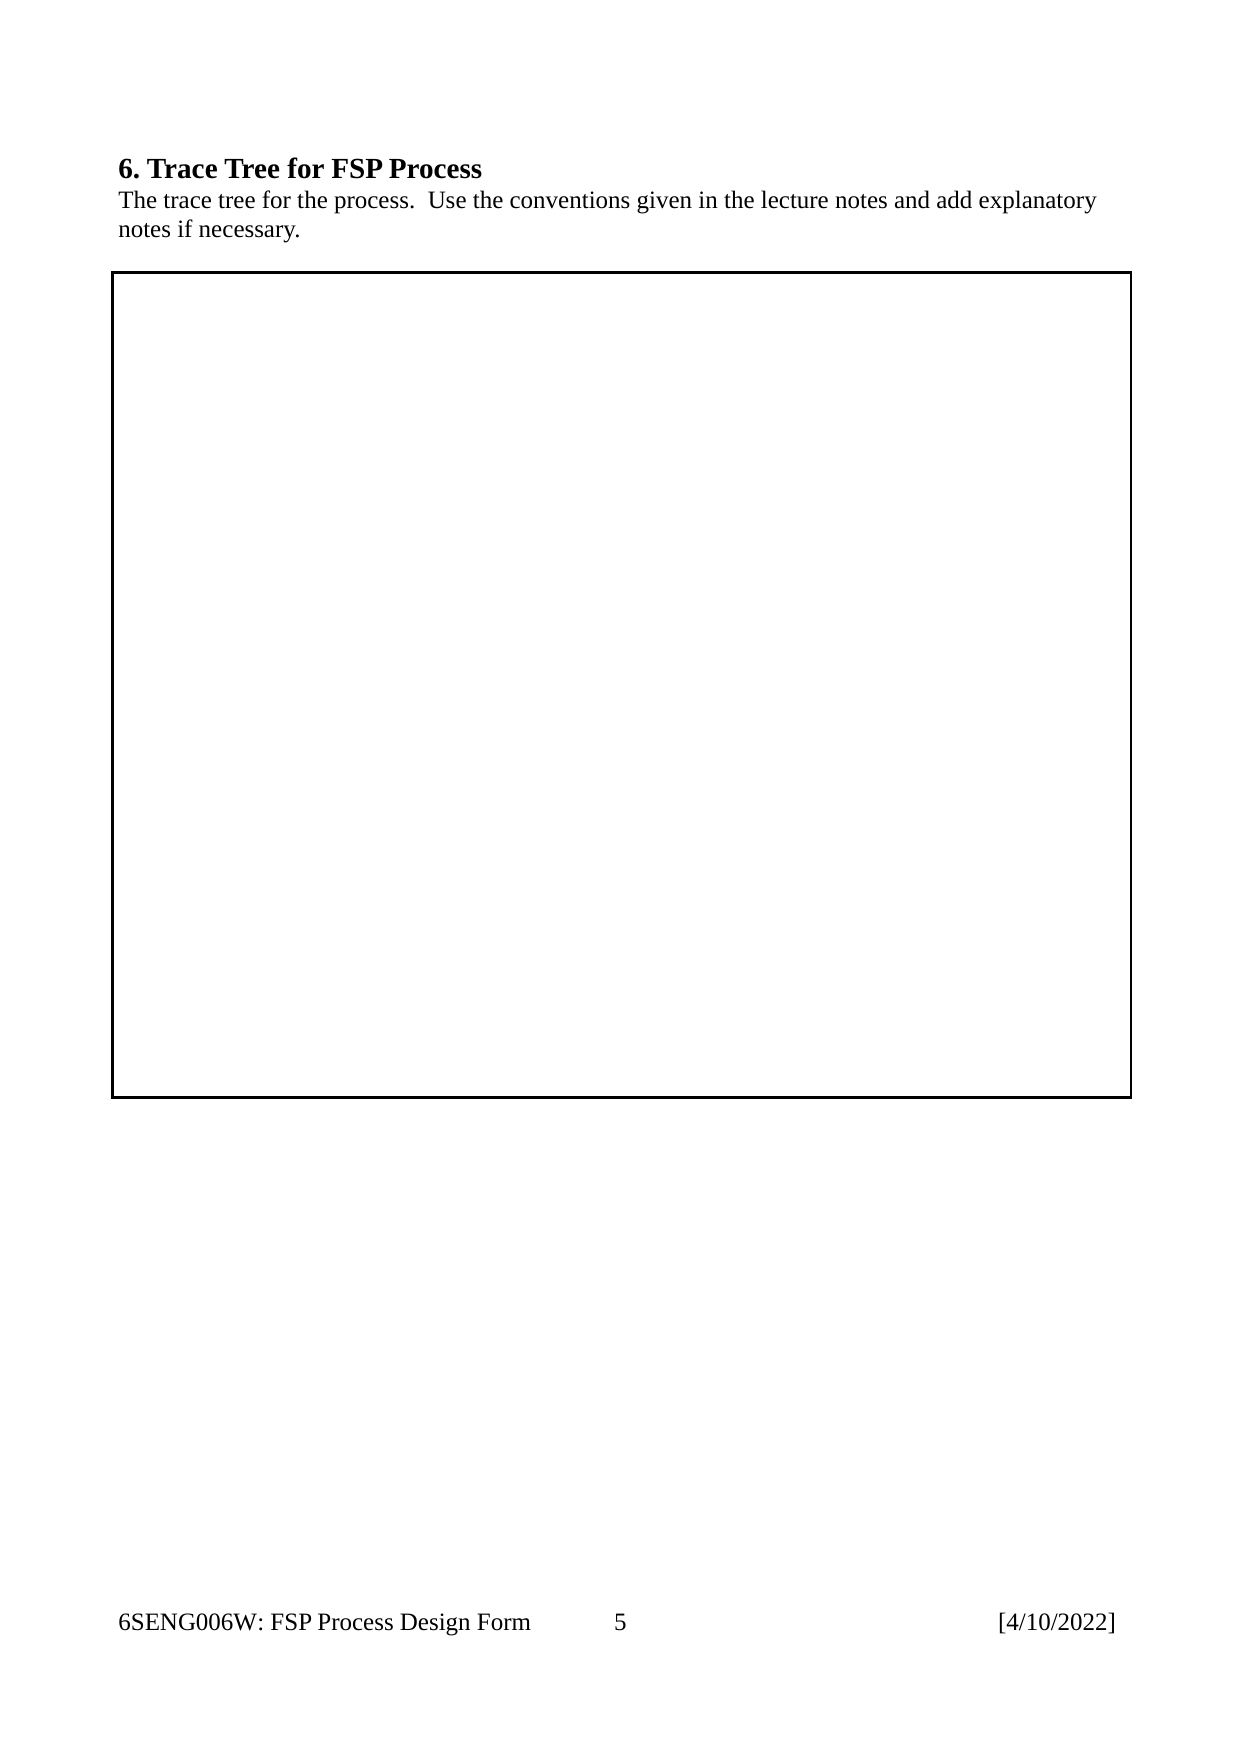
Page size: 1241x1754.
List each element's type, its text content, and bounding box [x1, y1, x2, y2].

text 6. Trace Tree for FSP Process [118, 152, 1122, 185]
table_header [114, 274, 1130, 1096]
text The trace tree for the process. Use the conventions given in the lecture notes and add explanatory notes if necessary. [118, 185, 1122, 243]
